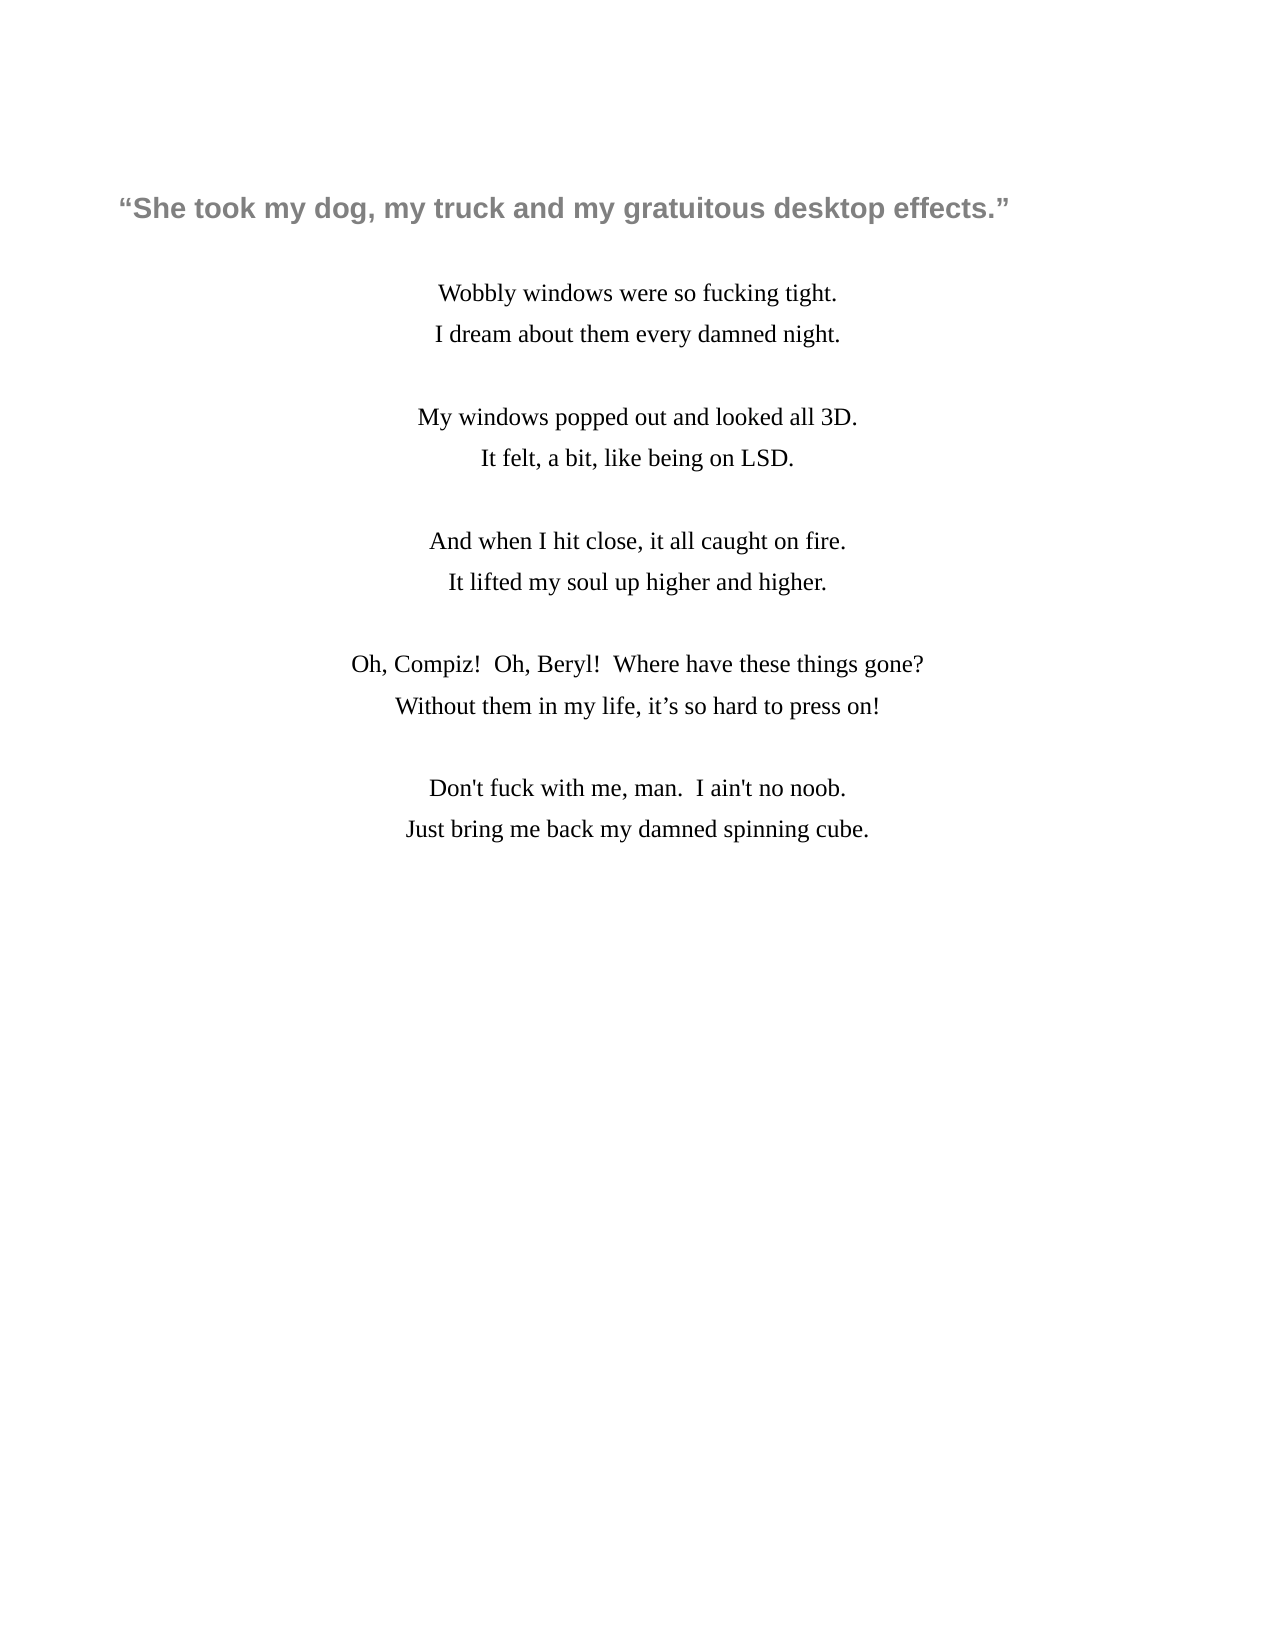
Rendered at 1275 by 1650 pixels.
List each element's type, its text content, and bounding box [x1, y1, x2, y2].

text My windows popped out and looked all 3D. [118, 402, 1157, 431]
text I dream about them every damned night. [118, 319, 1157, 348]
text It lifted my soul up higher and higher. [118, 567, 1157, 596]
text Without them in my life, it’s so hard to press on! [118, 691, 1157, 719]
text Wobbly windows were so fucking tight. [118, 278, 1157, 307]
text Just bring me back my damned spinning cube. [118, 814, 1157, 843]
text And when I hit close, it all caught on fire. [118, 526, 1157, 554]
text Oh, Compiz! Oh, Beryl! Where have these things gone? [118, 649, 1157, 678]
text Don't fuck with me, man. I ain't no noob. [118, 773, 1157, 802]
subtitle “She took my dog, my truck and my gratuitous desktop effects.” [118, 191, 1157, 224]
text It felt, a bit, like being on LSD. [118, 443, 1157, 472]
